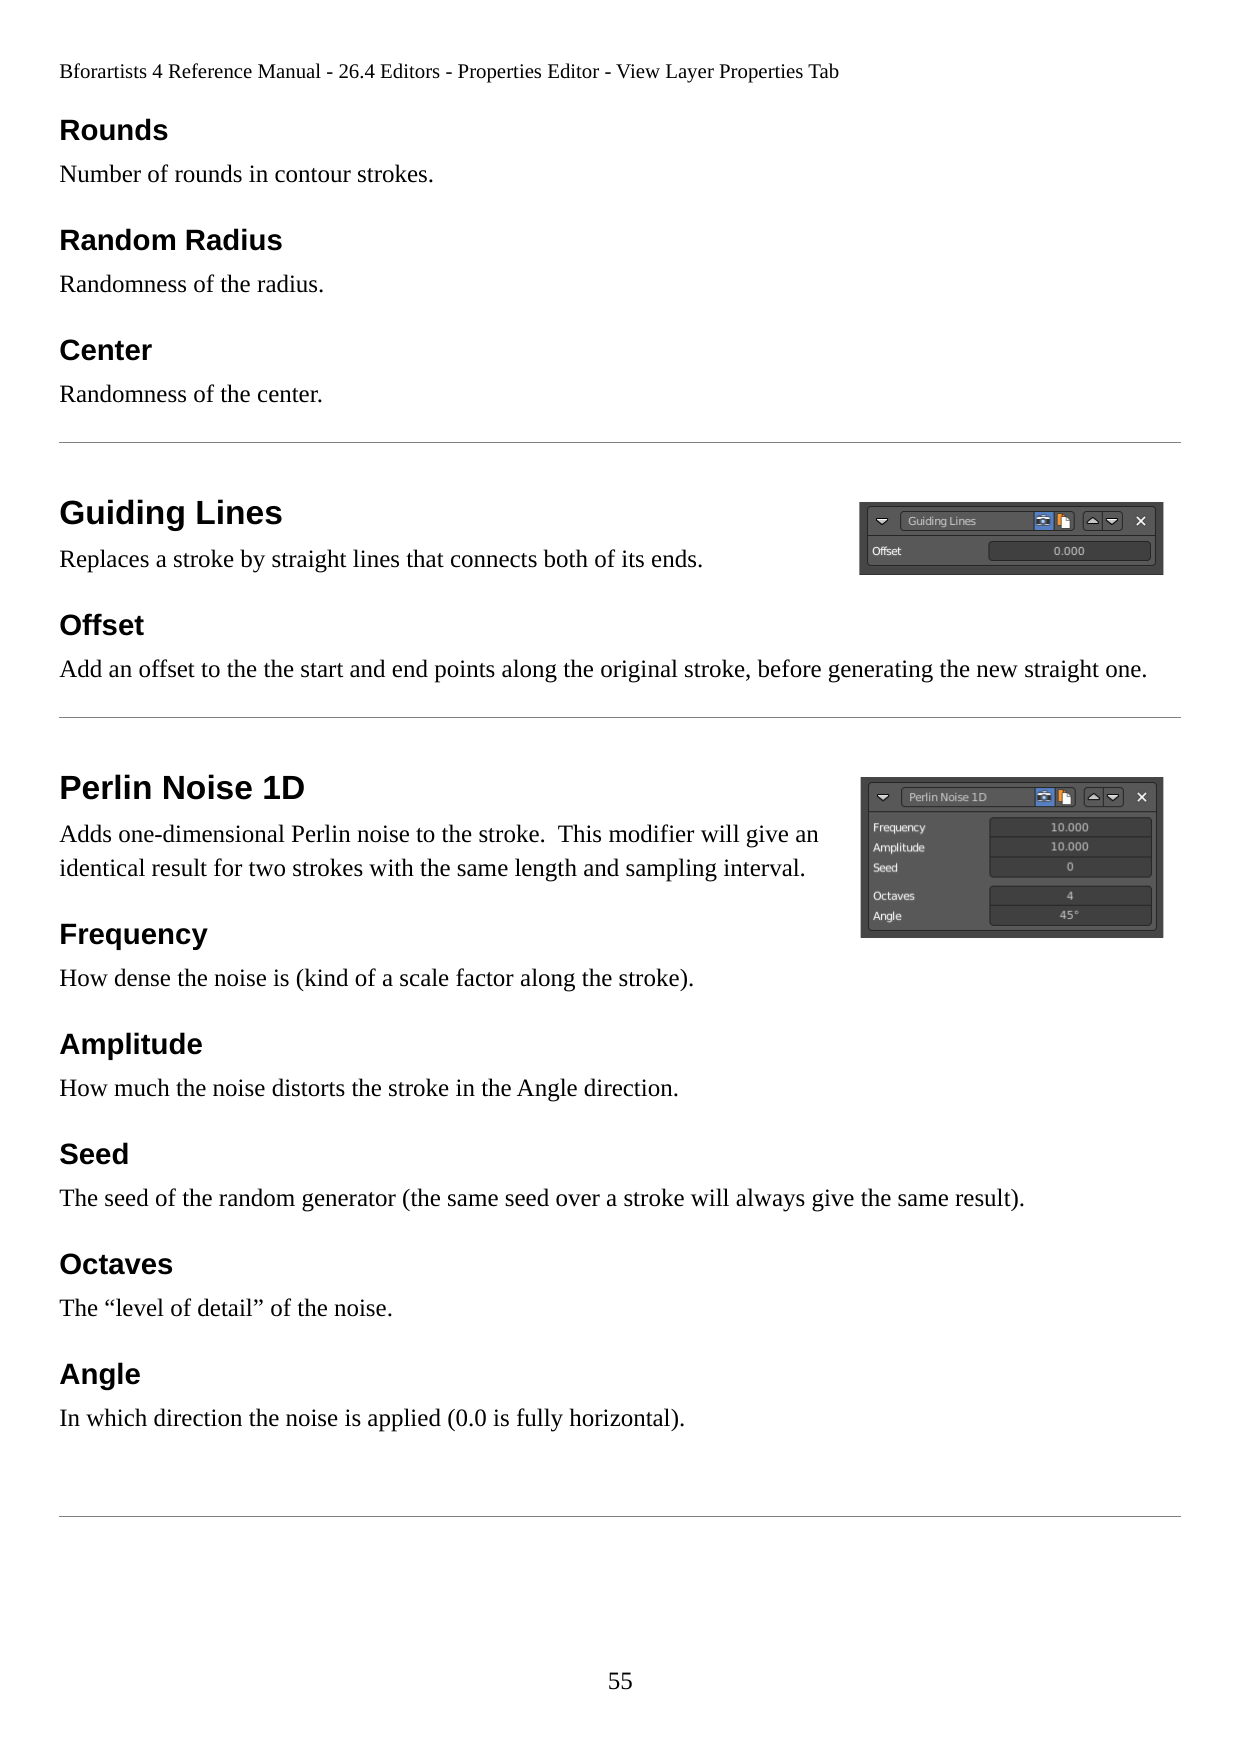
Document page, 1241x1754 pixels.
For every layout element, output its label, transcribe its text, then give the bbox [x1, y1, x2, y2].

text Adds one-dimensional Perlin noise to the stroke. This modifier will give an identical result for two strokes with the same length and sampling interval. [59, 819, 860, 882]
text Randomness of the radius. [59, 269, 1181, 297]
text How much the noise distorts the stroke in the Angle direction. [59, 1073, 1181, 1102]
subtitle Octaves [59, 1247, 1181, 1281]
subtitle Seed [59, 1137, 1181, 1171]
subtitle Amplitude [59, 1027, 1181, 1061]
text The “level of detail” of the noise. [59, 1293, 1181, 1322]
text Replaces a stroke by straight lines that connects both of its ends. [59, 544, 859, 573]
text Add an offset to the the start and end points along the original stroke, before generating the new straight one. [59, 654, 1181, 682]
text Randomness of the center. [59, 379, 1181, 407]
subtitle Center [59, 332, 1181, 366]
text How dense the noise is (kind of a scale factor along the stroke). [59, 963, 1181, 992]
subtitle Angle [59, 1357, 1181, 1390]
subtitle Guiding Lines [59, 493, 1181, 531]
subtitle Offset [59, 607, 1181, 641]
text The seed of the random generator (the same seed over a stroke will always give the same result). [59, 1183, 1181, 1212]
text Number of rounds in contour strokes. [59, 159, 1181, 188]
subtitle Frequency [59, 917, 1181, 951]
subtitle Random Radius [59, 222, 1181, 256]
picture [860, 777, 1164, 938]
subtitle Perlin Noise 1D [59, 768, 1181, 806]
picture [859, 502, 1164, 575]
subtitle Rounds [59, 113, 1181, 146]
text In which direction the noise is applied (0.0 is fully horizontal). [59, 1403, 1181, 1432]
